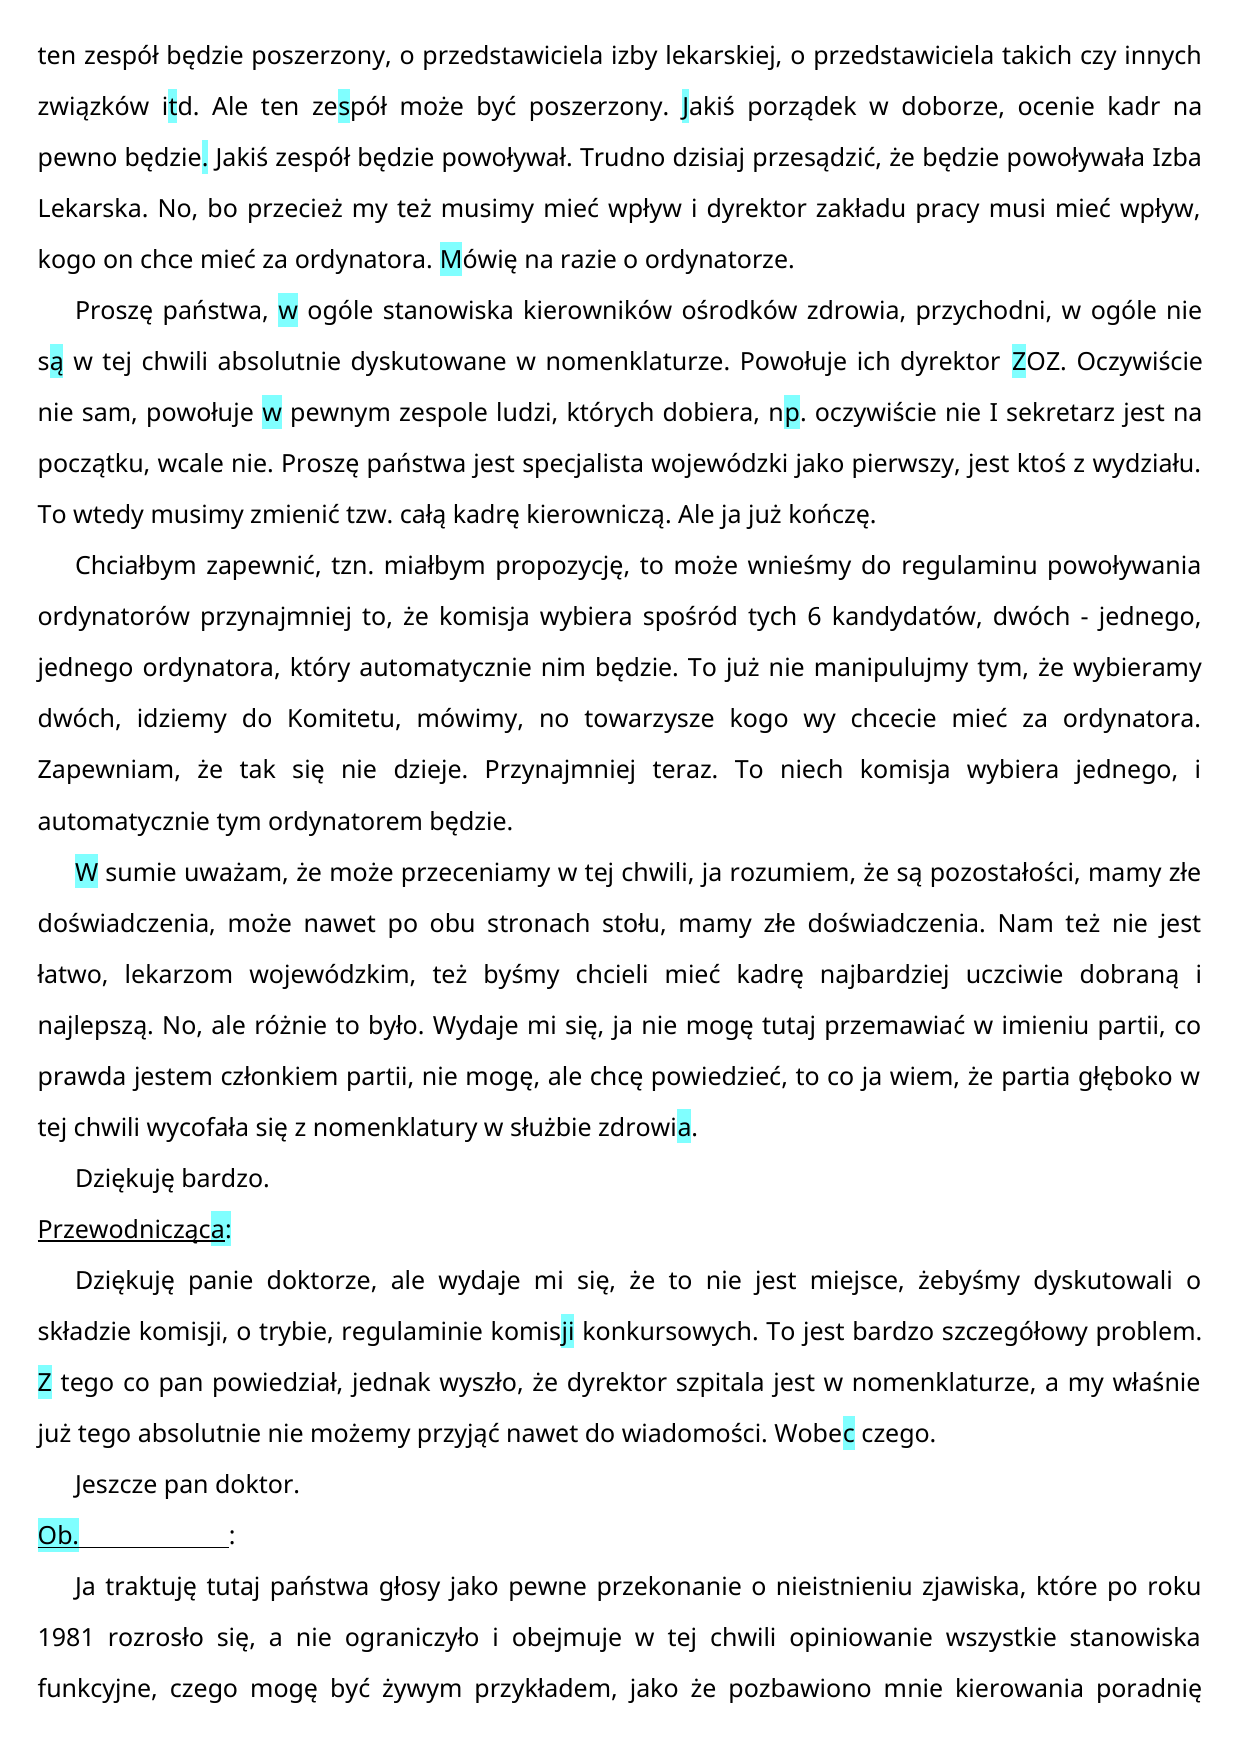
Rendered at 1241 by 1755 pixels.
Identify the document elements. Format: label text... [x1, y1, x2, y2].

text Jeszcze pan doktor. [37, 1467, 1203, 1501]
text Przewodnicząca: [37, 1211, 1203, 1246]
text Dziękuję bardzo. [37, 1160, 1203, 1194]
text W sumie uważam, że może przeceniamy w tej chwili, ja rozumiem, że są pozostałości, mamy złe doświadczenia, może nawet po obu stronach stołu, mamy złe doświadczenia. Nam też nie jest łatwo, lekarzom wojewódzkim, też byśmy chcieli mieć kadrę najbardziej uczciwie dobraną i najlepszą. No, ale różnie to było. Wydaje mi się, ja nie mogę tutaj przemawiać w imieniu partii, co prawda jestem członkiem partii, nie mogę, ale chcę powiedzieć, to co ja wiem, że partia głęboko w tej chwili wycofała się z nomenklatury w służbie zdrowia. [37, 854, 1203, 1143]
text Proszę państwa, w ogóle stanowiska kierowników ośrodków zdrowia, przychodni, w ogóle nie są w tej chwili absolutnie dyskutowane w nomenklaturze. Powołuje ich dyrektor ZOZ. Oczywiście nie sam, powołuje w pewnym zespole ludzi, których dobiera, np. oczywiście nie I sekretarz jest na początku, wcale nie. Proszę państwa jest specjalista wojewódzki jako pierwszy, jest ktoś z wydziału. To wtedy musimy zmienić tzw. całą kadrę kierowniczą. Ale ja już kończę. [37, 293, 1203, 531]
text ten zespół będzie poszerzony, o przedstawiciela izby lekarskiej, o przedstawiciela takich czy innych związków itd. Ale ten zespół może być poszerzony. Jakiś porządek w doborze, ocenie kadr na pewno będzie. Jakiś zespół będzie powoływał. Trudno dzisiaj przesądzić, że będzie powoływała Izba Lekarska. No, bo przecież my też musimy mieć wpływ i dyrektor zakładu pracy musi mieć wpływ, kogo on chce mieć za ordynatora. Mówię na razie o ordynatorze. [37, 37, 1203, 276]
text Ja traktuję tutaj państwa głosy jako pewne przekonanie o nieistnieniu zjawiska, które po roku 1981 rozrosło się, a nie ograniczyło i obejmuje w tej chwili opiniowanie wszystkie stanowiska funkcyjne, czego mogę być żywym przykładem, jako że pozbawiono mnie kierowania poradnię [37, 1569, 1203, 1705]
text Ob. : [37, 1518, 1203, 1552]
text Chciałbym zapewnić, tzn. miałbym propozycję, to może wnieśmy do regulaminu powoływania ordynatorów przynajmniej to, że komisja wybiera spośród tych 6 kandydatów, dwóch - jednego, jednego ordynatora, który automatycznie nim będzie. To już nie manipulujmy tym, że wybieramy dwóch, idziemy do Komitetu, mówimy, no towarzysze kogo wy chcecie mieć za ordynatora. Zapewniam, że tak się nie dzieje. Przynajmniej teraz. To niech komisja wybiera jednego, i automatycznie tym ordynatorem będzie. [37, 548, 1203, 837]
text Dziękuję panie doktorze, ale wydaje mi się, że to nie jest miejsce, żebyśmy dyskutowali o składzie komisji, o trybie, regulaminie komisji konkursowych. To jest bardzo szczegółowy problem. Z tego co pan powiedział, jednak wyszło, że dyrektor szpitala jest w nomenklaturze, a my właśnie już tego absolutnie nie możemy przyjąć nawet do wiadomości. Wobec czego. [37, 1262, 1203, 1450]
